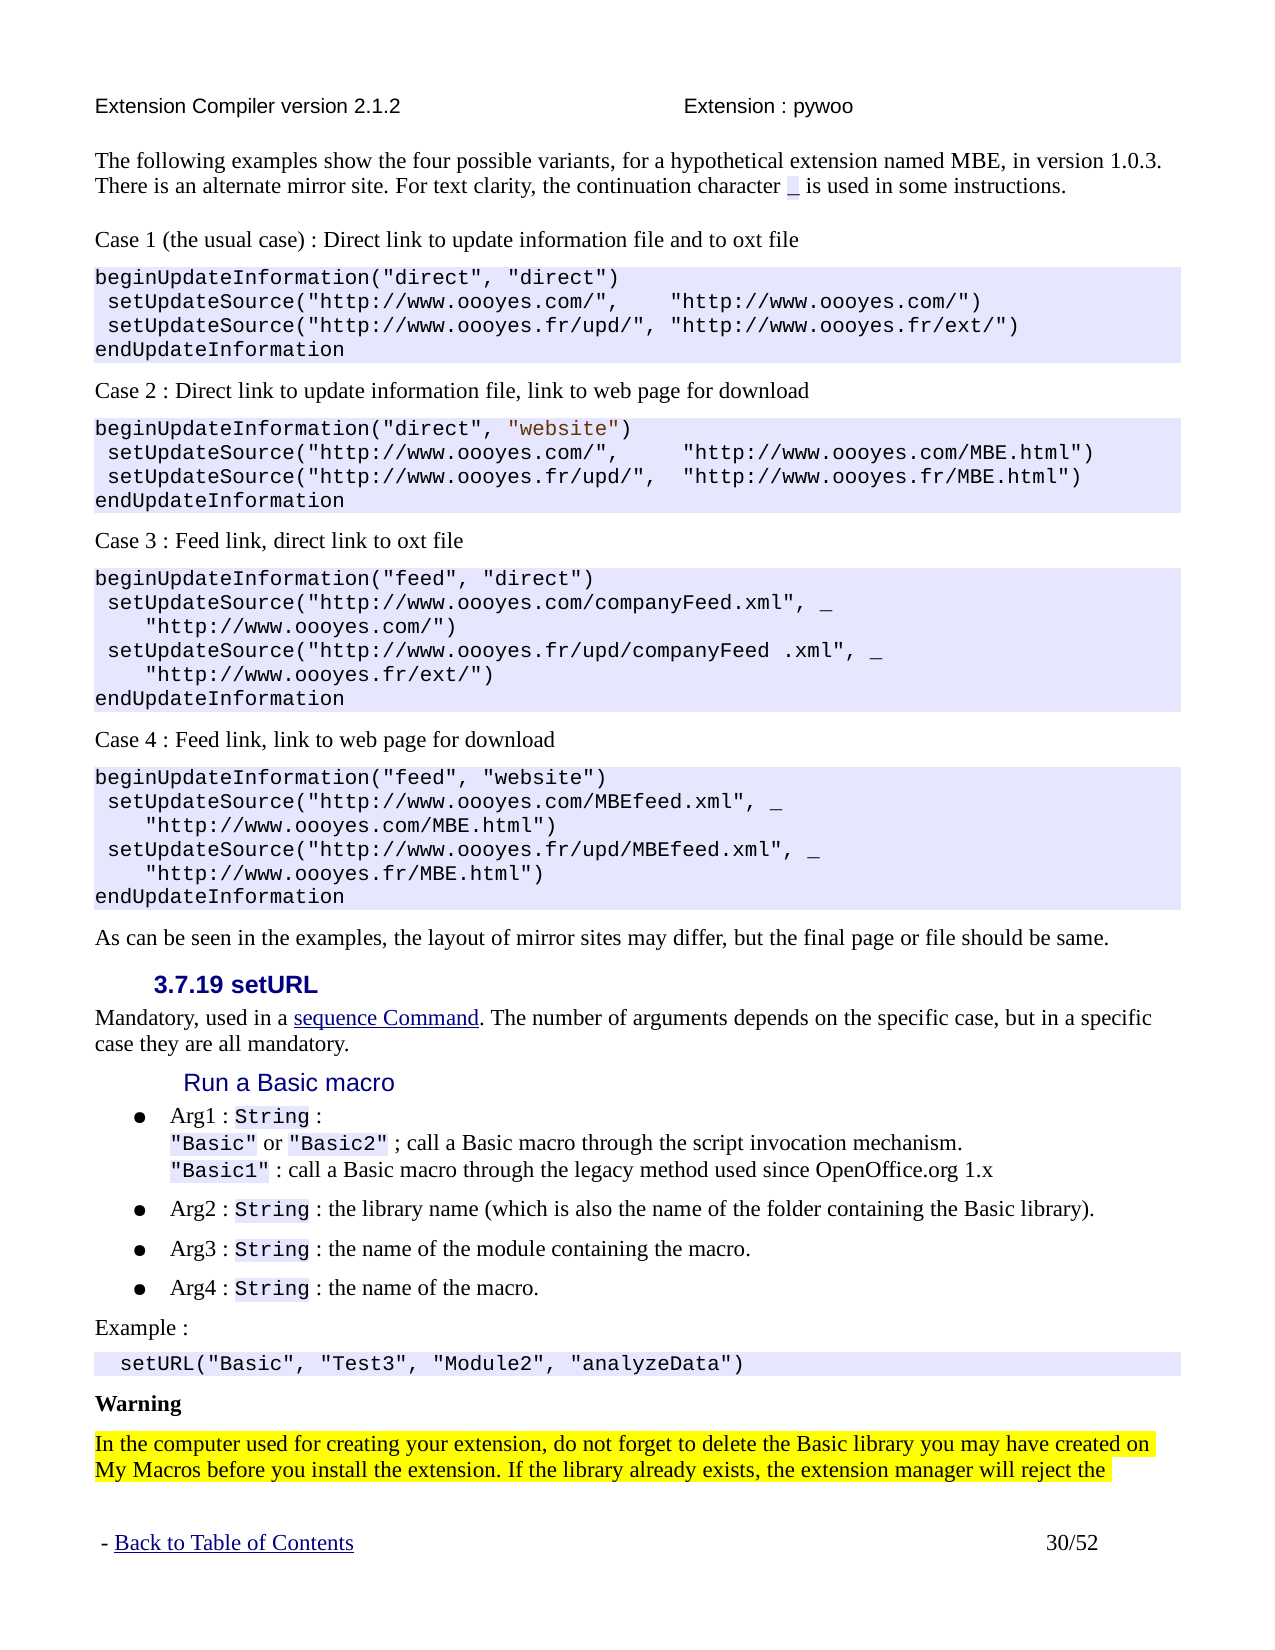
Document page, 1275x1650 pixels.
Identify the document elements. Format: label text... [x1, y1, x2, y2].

text setUpdateSource("http://www.oooyes.fr/upd/", "http://www.oooyes.fr/MBE.html") [94, 466, 1181, 489]
text beginUpdateInformation("feed", "website") [94, 767, 1181, 791]
text setURL("Basic", "Test3", "Module2", "analyzeData") [94, 1352, 1181, 1376]
text setUpdateSource("http://www.oooyes.com/MBEfeed.xml", _ [94, 791, 1181, 814]
text "http://www.oooyes.com/") [94, 616, 1181, 640]
text setUpdateSource("http://www.oooyes.com/", "http://www.oooyes.com/MBE.html") [94, 442, 1181, 466]
text Example : [94, 1314, 1181, 1340]
text beginUpdateInformation("direct", "direct") [94, 267, 1181, 291]
subtitle Run a Basic macro [183, 1068, 1181, 1097]
text As can be seen in the examples, the layout of mirror sites may differ, but the final page or file should be same. [94, 925, 1181, 951]
text setUpdateSource("http://www.oooyes.fr/upd/companyFeed .xml", _ [94, 640, 1181, 664]
text "http://www.oooyes.fr/ext/") [94, 664, 1181, 688]
text setUpdateSource("http://www.oooyes.com/companyFeed.xml", _ [94, 592, 1181, 616]
text setUpdateSource("http://www.oooyes.com/", "http://www.oooyes.com/") [94, 291, 1181, 315]
text beginUpdateInformation("direct", "website") [619, 418, 1181, 442]
text Case 2 : Direct link to update information file, link to web page for download [94, 378, 1181, 403]
text The following examples show the four possible variants, for a hypothetical extension named MBE, in version 1.0.3. There is an alternate mirror site. For text clarity, the continuation character _ is used in some instructions. [94, 147, 1181, 200]
text setUpdateSource("http://www.oooyes.fr/upd/MBEfeed.xml", _ [94, 838, 1181, 862]
text setUpdateSource("http://www.oooyes.fr/upd/", "http://www.oooyes.fr/ext/") [94, 315, 1181, 339]
text endUpdateInformation [94, 688, 1181, 712]
list Arg2 : String : the library name (which is also the name of the folder containing the Basic library). [132, 1196, 1181, 1223]
list Arg1 : String : "Basic" or "Basic2" ; call a Basic macro through the script invocation mechanism. "Basic1" : call a Basic macro through the legacy method used since OpenOffice.org 1.x [132, 1102, 1181, 1183]
text Case 3 : Feed link, direct link to oxt file [94, 528, 1181, 554]
list Arg4 : String : the name of the macro. [132, 1275, 1181, 1302]
list Arg3 : String : the name of the module containing the macro. [132, 1235, 1181, 1262]
text "http://www.oooyes.fr/MBE.html") [94, 862, 1181, 886]
text beginUpdateInformation("feed", "direct") [94, 568, 1181, 592]
text endUpdateInformation [94, 886, 1181, 910]
text Case 4 : Feed link, link to web page for download [94, 727, 1181, 752]
text endUpdateInformation [94, 339, 1181, 363]
text Case 1 (the usual case) : Direct link to update information file and to oxt file [94, 227, 1181, 253]
subtitle setURL [153, 971, 1181, 999]
text beginUpdateInformation("direct", "website") [94, 418, 507, 442]
text Warning [94, 1391, 1181, 1416]
text Mandatory, used in a sequence Command. The number of arguments depends on the specific case, but in a specific case they are all mandatory. [94, 1005, 1181, 1056]
text "http://www.oooyes.com/MBE.html") [94, 814, 1181, 838]
text In the computer used for creating your extension, do not forget to delete the Basic library you may have created on My Macros before you install the extension. If the library already exists, the extension manager will reject the [94, 1431, 1181, 1482]
text endUpdateInformation [94, 489, 1181, 513]
